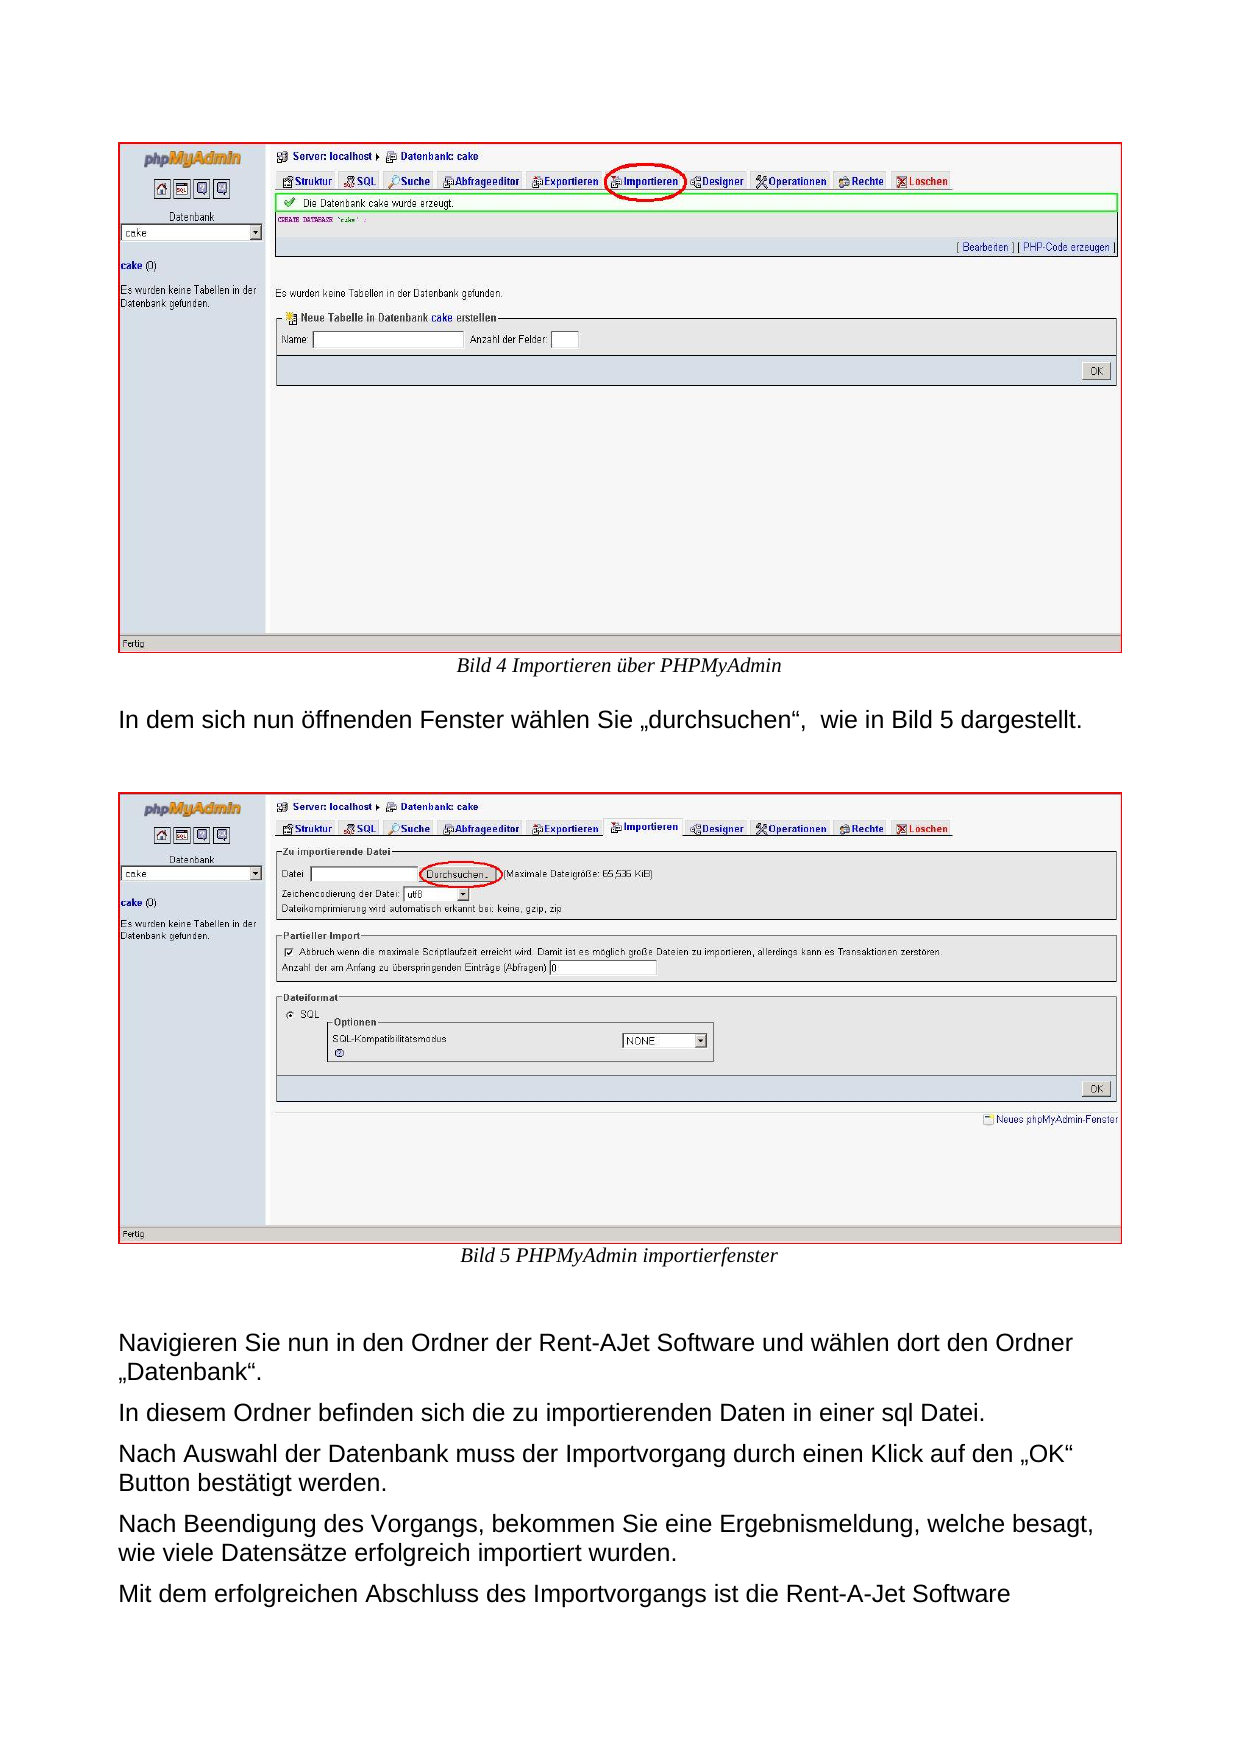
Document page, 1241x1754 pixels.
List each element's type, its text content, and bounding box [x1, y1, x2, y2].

text Navigieren Sie nun in den Ordner der Rent-AJet Software und wählen dort den Ordner „Datenbank“. [118, 1328, 1122, 1385]
picture [118, 142, 1122, 653]
text In diesem Ordner befinden sich die zu importierenden Daten in einer sql Datei. [118, 1398, 1122, 1427]
text Nach Auswahl der Datenbank muss der Importvorgang durch einen Klick auf den „OK“ Button bestätigt werden. [118, 1439, 1122, 1497]
picture [118, 792, 1122, 1244]
text [118, 131, 1122, 142]
text Nach Beendigung des Vorgangs, bekommen Sie eine Ergebnismeldung, welche besagt, wie viele Datensätze erfolgreich importiert wurden. [118, 1509, 1122, 1567]
text Bild 4 Importieren über PHPMyAdmin [118, 653, 1122, 677]
text Bild 5 PHPMyAdmin importierfenster [118, 1244, 1122, 1267]
text In dem sich nun öffnenden Fenster wählen Sie „durchsuchen“, wie in Bild 5 dargestellt. [118, 705, 1122, 734]
text Mit dem erfolgreichen Abschluss des Importvorgangs ist die Rent-A-Jet Software [118, 1579, 1122, 1608]
